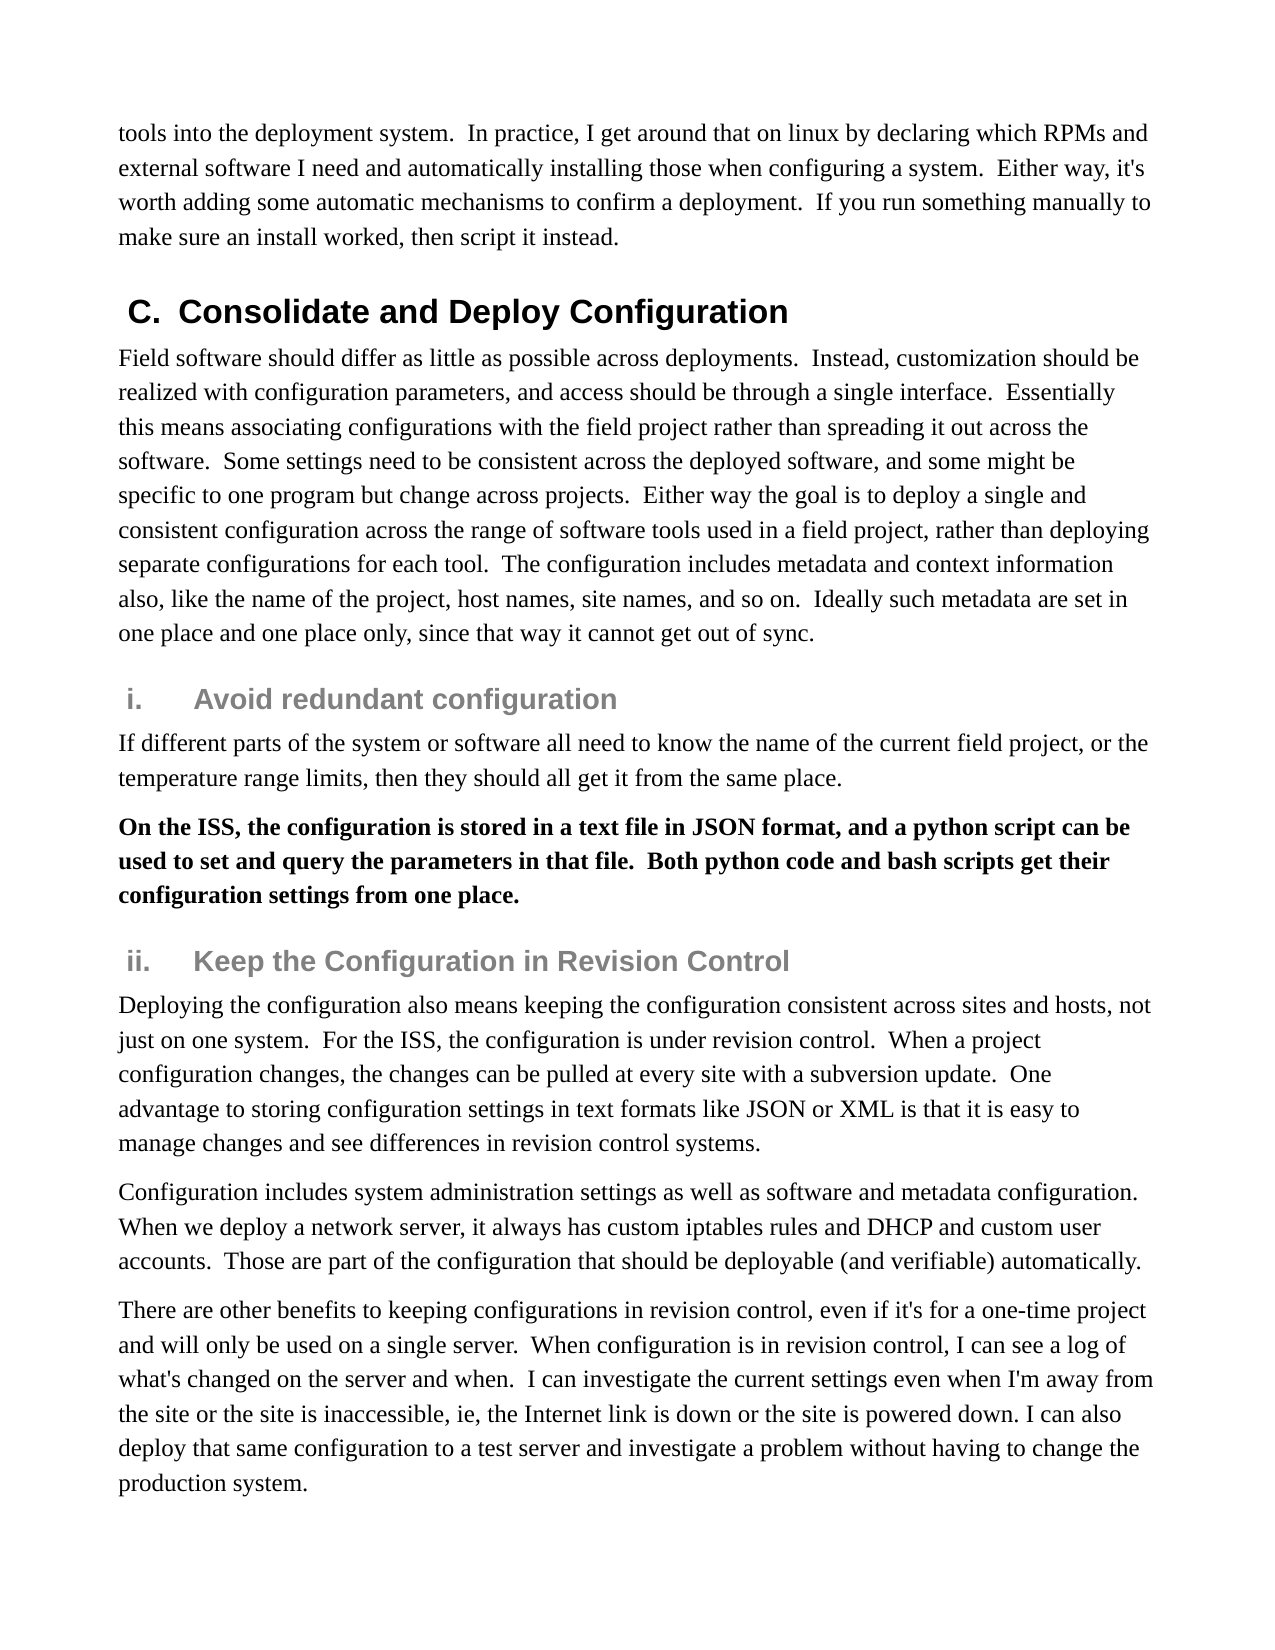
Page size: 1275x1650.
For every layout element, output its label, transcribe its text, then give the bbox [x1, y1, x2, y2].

subtitle Avoid redundant configuration [118, 682, 1157, 716]
subtitle Keep the Configuration in Revision Control [118, 944, 1157, 978]
text Configuration includes system administration settings as well as software and metadata configuration. When we deploy a network server, it always has custom iptables rules and DHCP and custom user accounts. Those are part of the configuration that should be deployable (and verifiable) automatically. [118, 1177, 1157, 1275]
text There are other benefits to keeping configurations in revision control, even if it's for a one-time project and will only be used on a single server. When configuration is in revision control, I can see a log of what's changed on the server and when. I can investigate the current settings even when I'm away from the site or the site is inaccessible, ie, the Internet link is down or the site is powered down. I can also deploy that same configuration to a test server and investigate a problem without having to change the production system. [118, 1295, 1157, 1496]
subtitle Consolidate and Deploy Configuration [118, 291, 1157, 330]
text tools into the deployment system. In practice, I get around that on linux by declaring which RPMs and external software I need and automatically installing those when configuring a system. Either way, it's worth adding some automatic mechanisms to confirm a deployment. If you run something manually to make sure an install worked, then script it instead. [118, 118, 1157, 250]
text If different parts of the system or software all need to know the name of the current field project, or the temperature range limits, then they should all get it from the same place. [118, 728, 1157, 791]
text On the ISS, the configuration is stored in a text file in JSON format, and a python script can be used to set and query the parameters in that file. Both python code and bash scripts get their configuration settings from one place. [118, 812, 1157, 909]
text Deploying the configuration also means keeping the configuration consistent across sites and hosts, not just on one system. For the ISS, the configuration is under revision control. When a project configuration changes, the changes can be pulled at every site with a subversion update. One advantage to storing configuration settings in text formats like JSON or XML is that it is easy to manage changes and see differences in revision control systems. [118, 990, 1157, 1157]
text Field software should differ as little as possible across deployments. Instead, customization should be realized with configuration parameters, and access should be through a single interface. Essentially this means associating configurations with the field project rather than spreading it out across the software. Some settings need to be consistent across the deployed software, and some might be specific to one program but change across projects. Either way the goal is to deploy a single and consistent configuration across the range of software tools used in a field project, rather than deploying separate configurations for each tool. The configuration includes metadata and context information also, like the name of the project, host names, site names, and so on. Ideally such metadata are set in one place and one place only, since that way it cannot get out of sync. [118, 343, 1157, 647]
